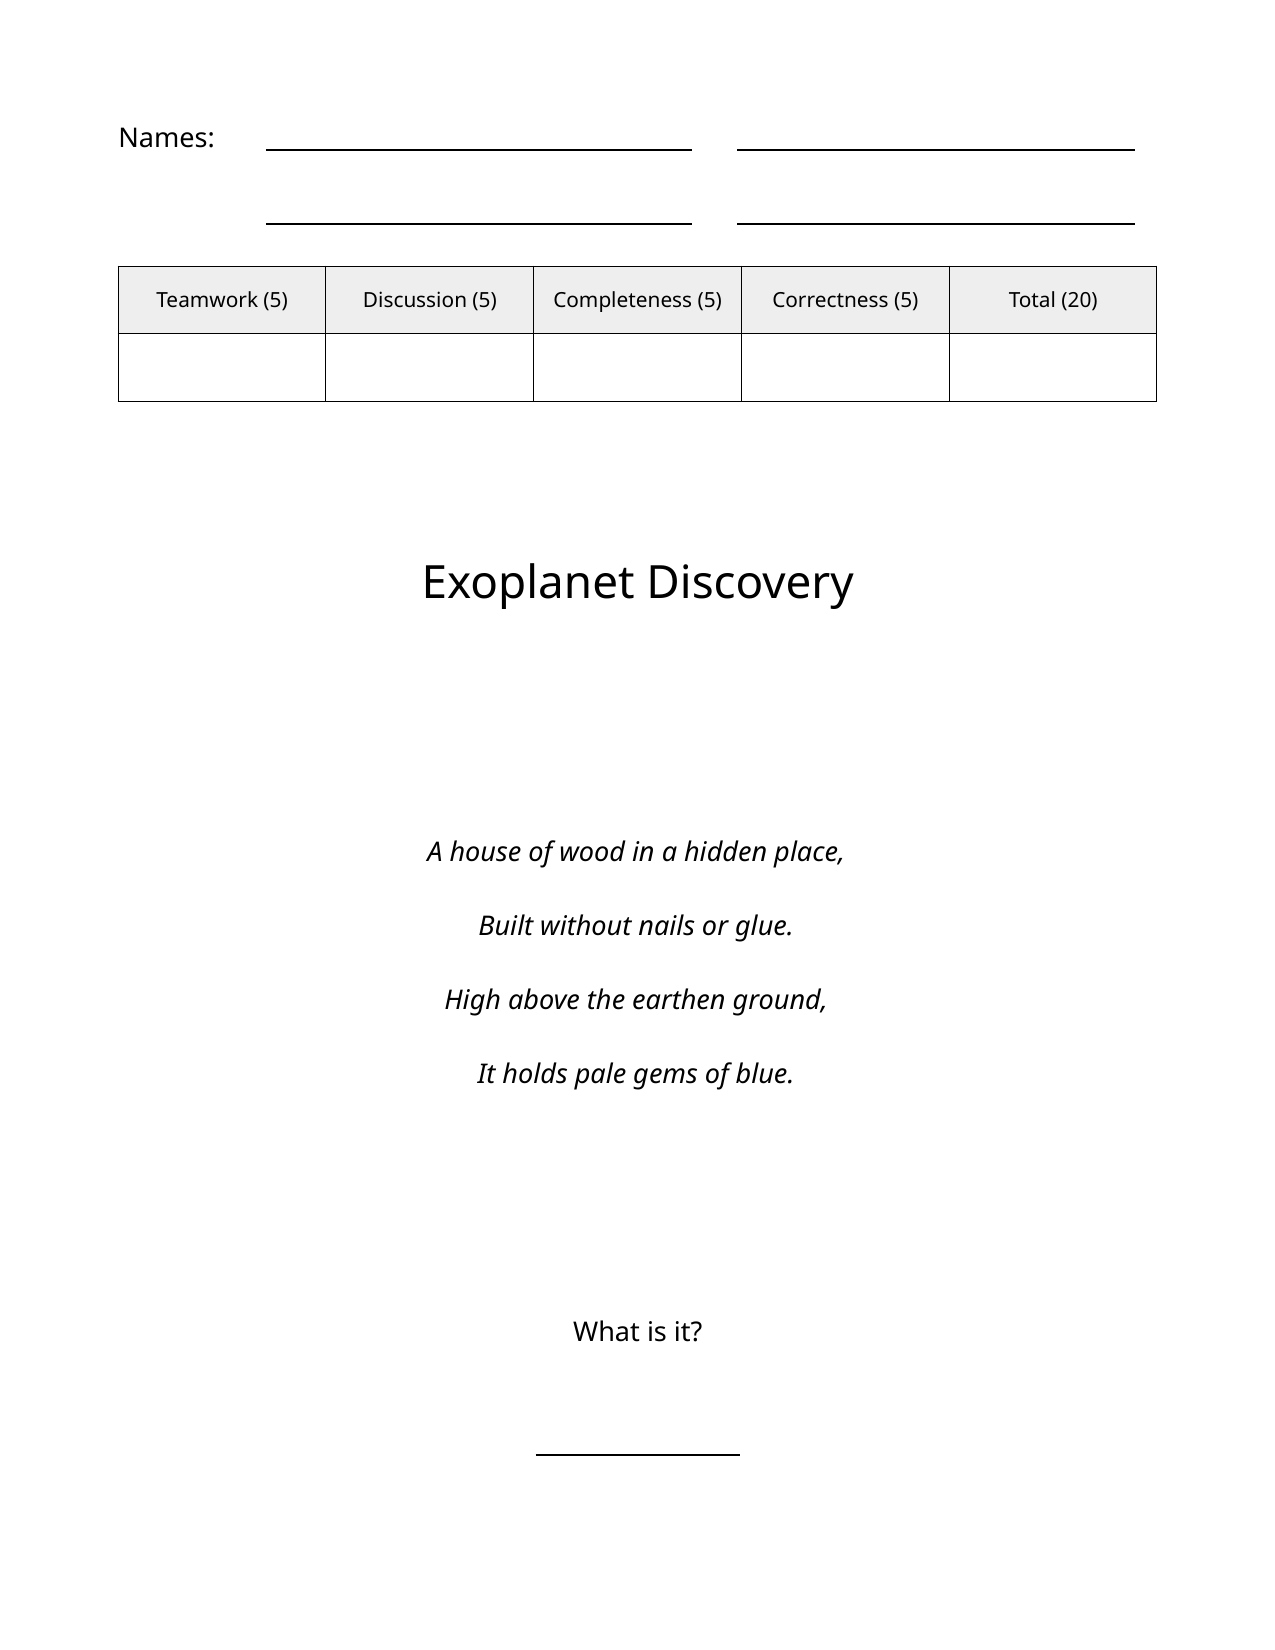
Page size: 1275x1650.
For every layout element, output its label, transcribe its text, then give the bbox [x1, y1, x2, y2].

table_cell [742, 334, 949, 401]
table_header Teamwork (5) [119, 267, 325, 333]
table_header Discussion (5) [326, 267, 533, 333]
table_cell [950, 334, 1156, 401]
text It holds pale gems of blue. [118, 1054, 1157, 1091]
table_header Correctness (5) [742, 267, 949, 333]
text Names: [118, 118, 1157, 155]
text Exoplanet Discovery [118, 549, 1157, 612]
table_cell [534, 334, 741, 401]
text Built without nails or glue. [118, 907, 1157, 943]
table_header Total (20) [950, 267, 1156, 333]
text High above the earthen ground, [118, 980, 1157, 1017]
text What is it? [118, 1312, 1157, 1349]
table_header Completeness (5) [534, 267, 741, 333]
table_cell [119, 334, 325, 401]
table_cell [326, 334, 533, 401]
text A house of wood in a hidden place, [118, 833, 1157, 870]
